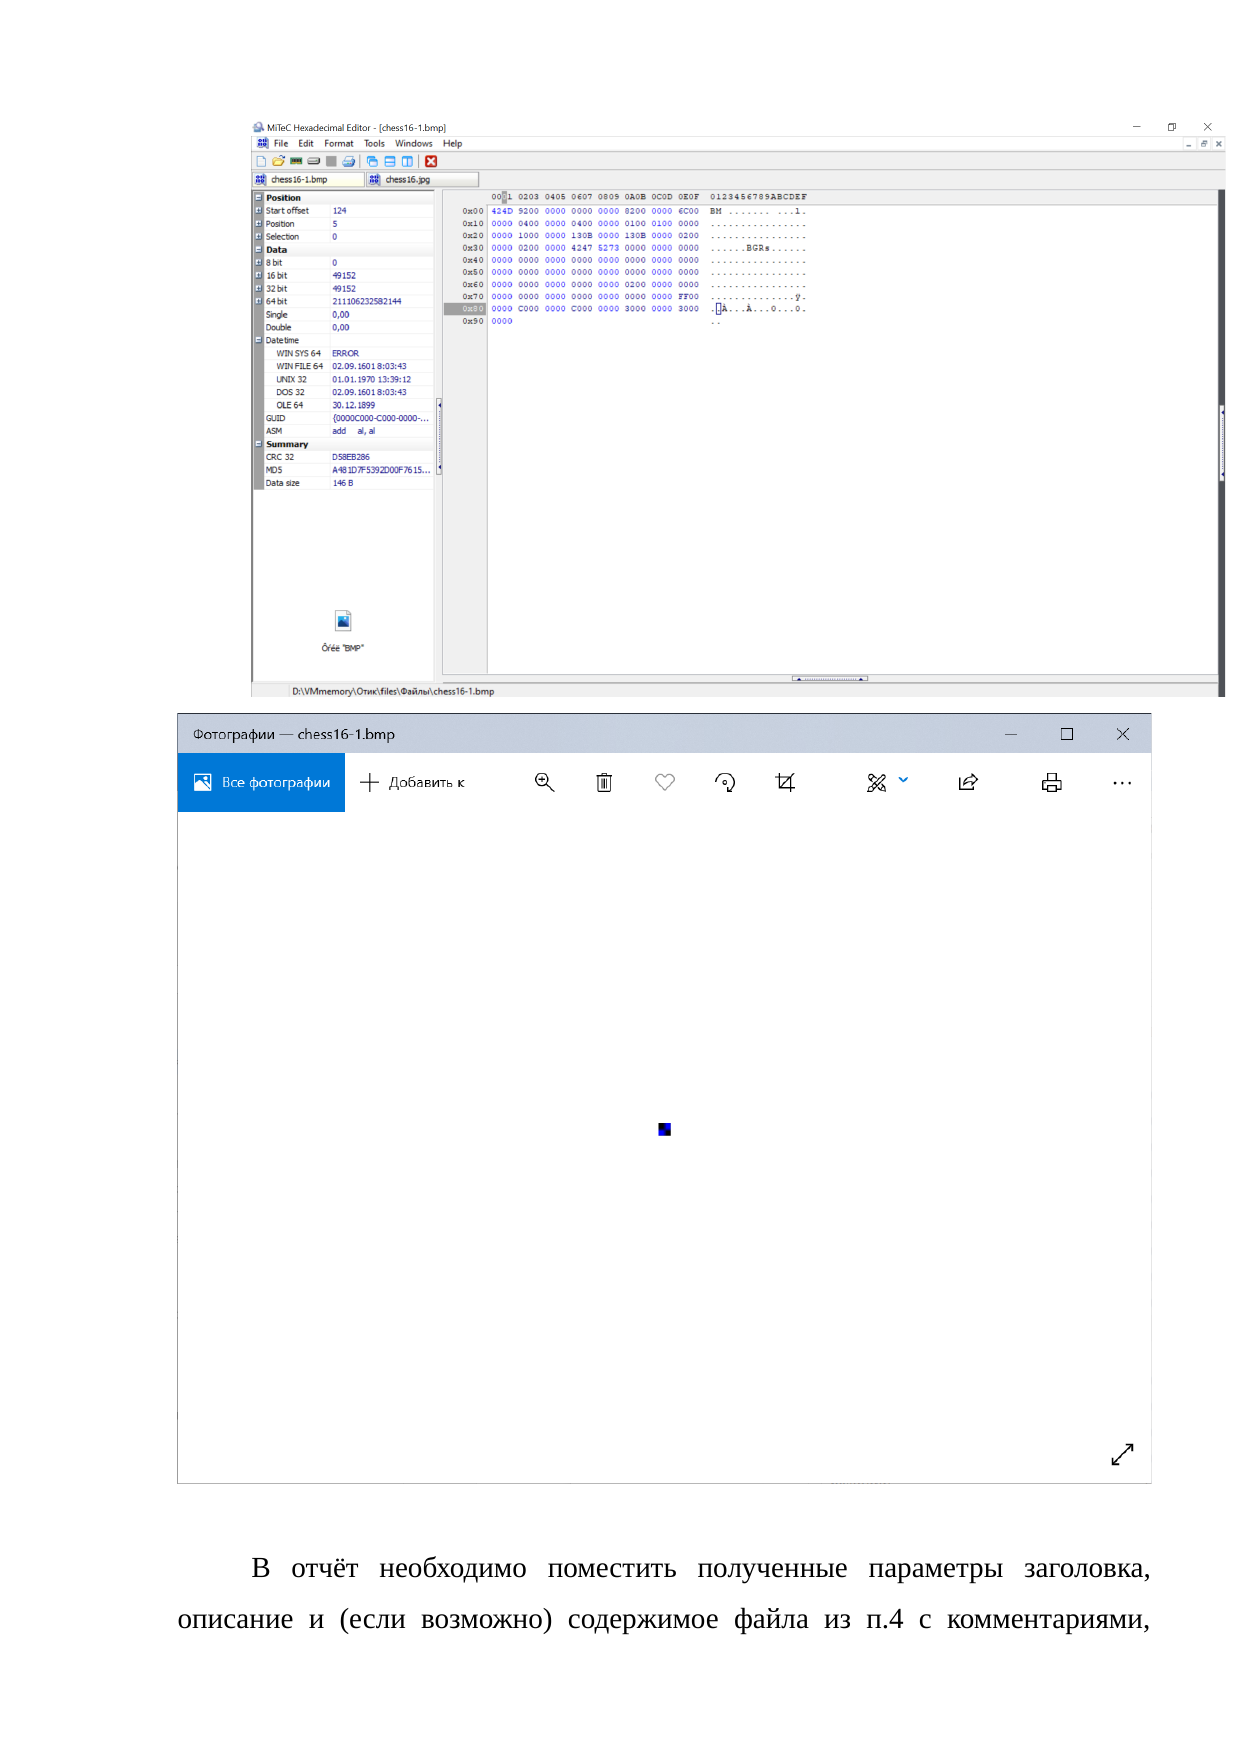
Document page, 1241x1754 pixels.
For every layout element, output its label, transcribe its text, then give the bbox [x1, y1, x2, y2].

text В отчёт необходимо поместить полученные параметры заголовка, описание и (если возможно) содержимое файла из п.4 с комментариями, [177, 1551, 1152, 1634]
